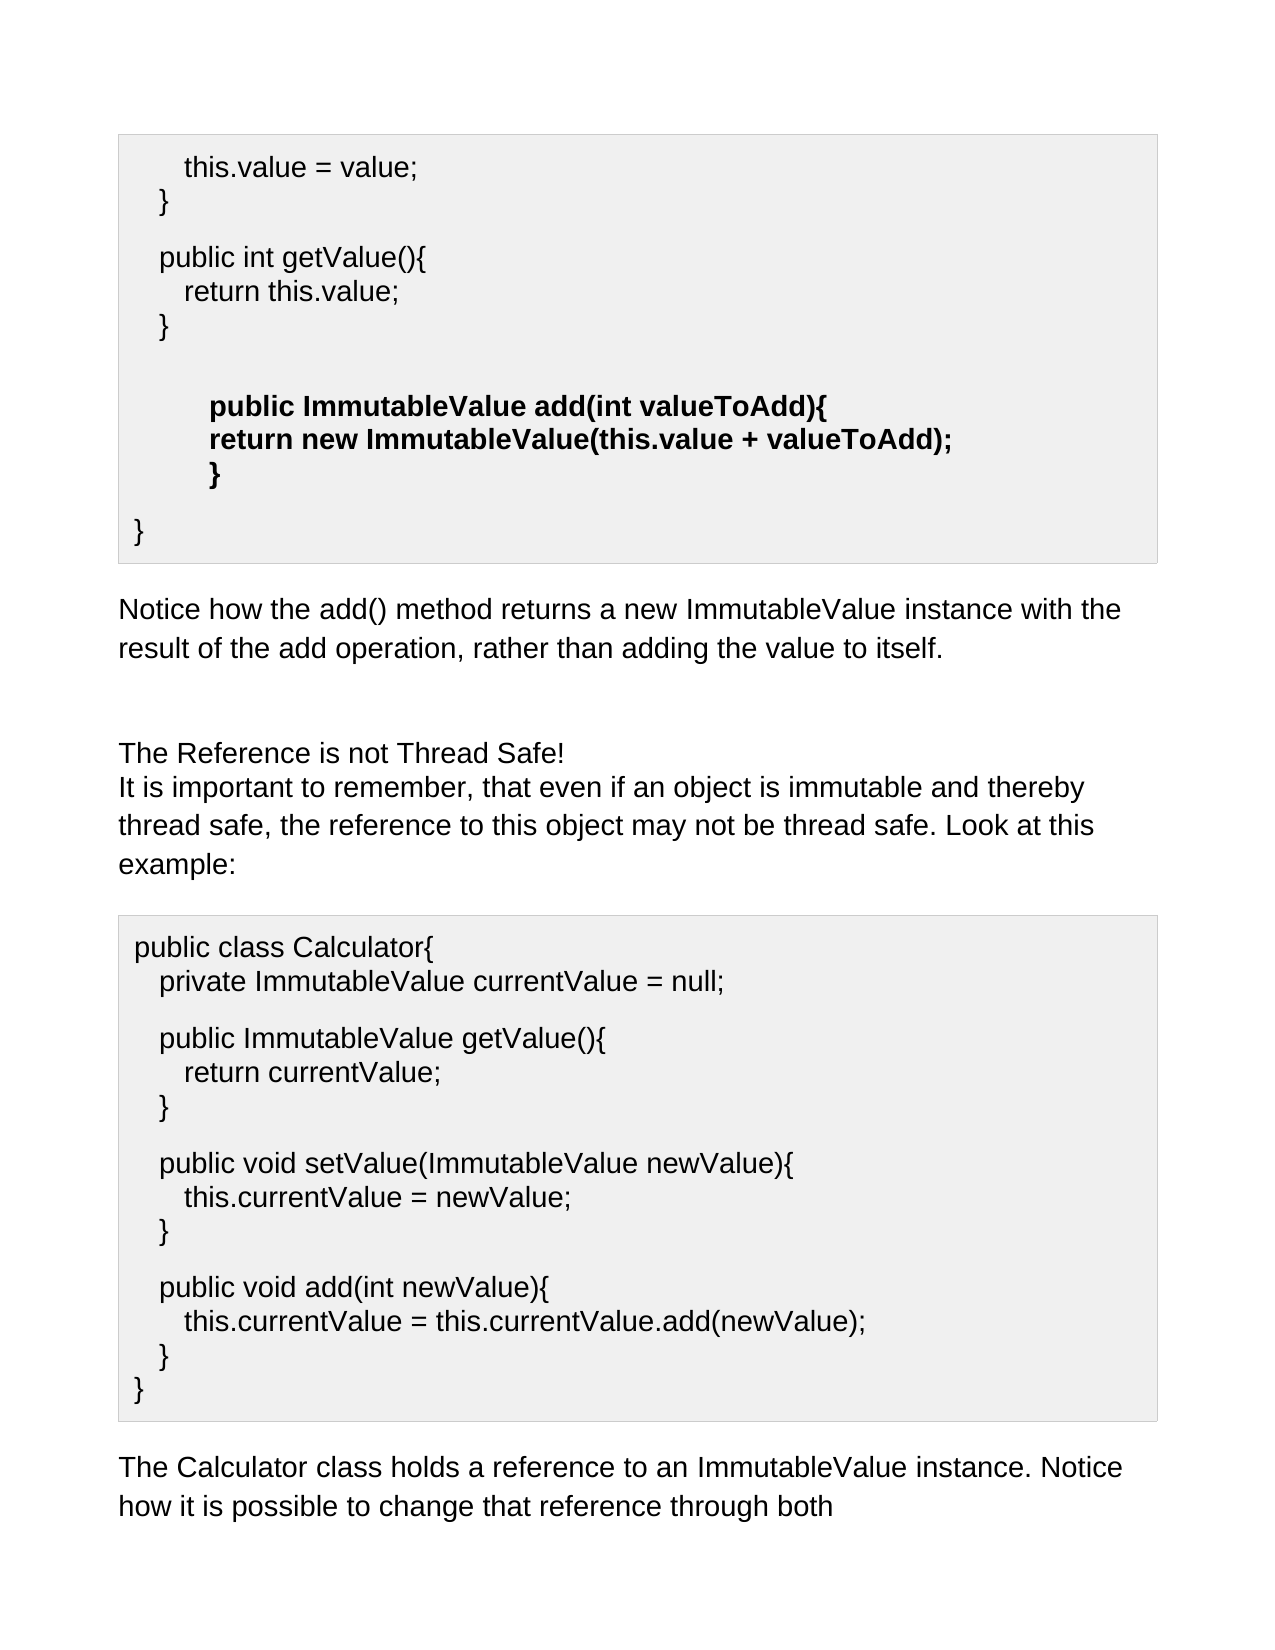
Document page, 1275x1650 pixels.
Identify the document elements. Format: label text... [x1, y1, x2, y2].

text public int getValue(){ [119, 225, 1157, 258]
text return new ImmutableValue(this.value + valueToAdd); [119, 407, 1157, 440]
text } [222, 292, 230, 299]
text public ImmutableValue getValue(){ [119, 1006, 1157, 1039]
text The Calculator class holds a reference to an ImmutableValue instance. Notice how it is possible to change that reference through both [118, 1450, 1157, 1522]
text } [820, 1322, 828, 1329]
text } [902, 440, 909, 447]
text } [119, 292, 1157, 326]
text public ImmutableValue add(int valueToAdd){ [119, 373, 1157, 407]
text } [381, 167, 389, 175]
text } [119, 498, 1157, 563]
text this.currentValue = newValue; [119, 1164, 1157, 1197]
text return this.value; [119, 258, 1157, 292]
text } [351, 1323, 358, 1329]
text } [666, 1323, 673, 1329]
text } [362, 292, 370, 299]
text } [698, 1322, 706, 1329]
text public void add(int newValue){ [119, 1255, 1157, 1288]
text } [119, 1322, 1157, 1356]
text } [512, 1199, 519, 1205]
text } [222, 1073, 230, 1080]
text } [340, 293, 347, 299]
text It is important to remember, that even if an object is immutable and thereby thread safe, the reference to this object may not be thread safe. Look at this example: [118, 770, 1157, 880]
text public void setValue(ImmutableValue newValue){ [119, 1130, 1157, 1164]
text } [119, 1073, 1157, 1107]
text } [256, 1322, 264, 1329]
text this.value = value; [119, 135, 1157, 167]
subtitle The Reference is not Thread Safe! [118, 736, 1157, 770]
text } [535, 1197, 543, 1205]
text } [507, 1322, 515, 1329]
text Notice how the add() method returns a new ImmutableValue instance with the result of the add operation, rather than adding the value to itself. [118, 592, 1157, 664]
text } [351, 1199, 358, 1205]
text } [358, 169, 365, 175]
text } [119, 440, 1157, 474]
text } [286, 1073, 294, 1080]
text } [797, 1323, 804, 1329]
text } [404, 1073, 412, 1080]
text } [920, 440, 927, 447]
text } [625, 1322, 633, 1329]
text public class Calculator{ [119, 916, 1157, 948]
text } [374, 1322, 382, 1329]
text } [278, 167, 286, 175]
text } [256, 169, 263, 175]
text return currentValue; [119, 1039, 1157, 1073]
text } [374, 1197, 382, 1205]
text this.currentValue = this.currentValue.add(newValue); [119, 1288, 1157, 1322]
text } [119, 167, 1157, 201]
text } [119, 1197, 1157, 1231]
text } [382, 1074, 389, 1080]
text } [603, 1323, 610, 1329]
text private ImmutableValue currentValue = null; [119, 948, 1157, 982]
text } [682, 1322, 690, 1329]
text } [863, 440, 870, 446]
text } [256, 1197, 264, 1205]
text } [119, 1356, 1157, 1421]
